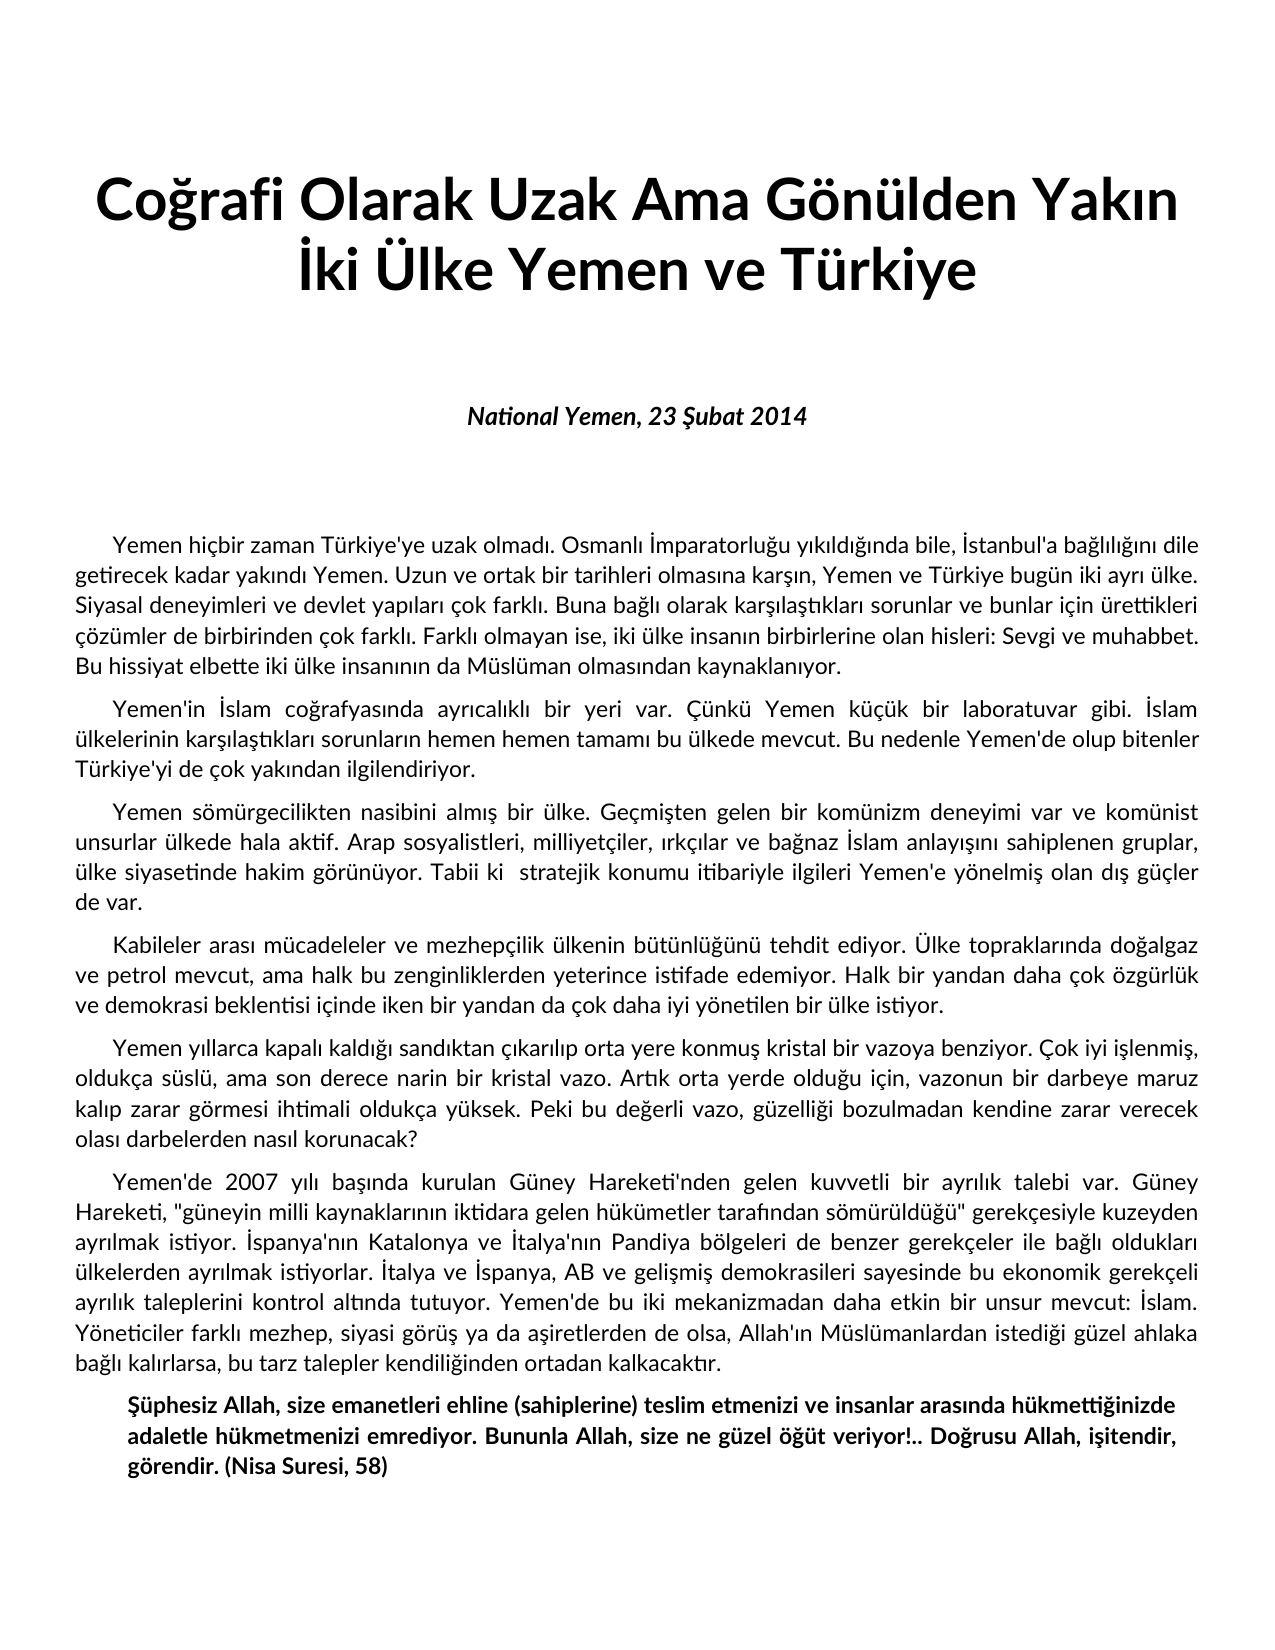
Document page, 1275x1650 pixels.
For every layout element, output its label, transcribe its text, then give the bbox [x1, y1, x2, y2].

text Yemen sömürgecilikten nasibini almış bir ülke. Geçmişten gelen bir komünizm deneyimi var ve komünist unsurlar ülkede hala aktif. Arap sosyalistleri, milliyetçiler, ırkçılar ve bağnaz İslam anlayışını sahiplenen gruplar, ülke siyasetinde hakim görünüyor. Tabii ki stratejik konumu itibariyle ilgileri Yemen'e yönelmiş olan dış güçler de var. [75, 797, 1200, 916]
text Yemen yıllarca kapalı kaldığı sandıktan çıkarılıp orta yere konmuş kristal bir vazoya benziyor. Çok iyi işlenmiş, oldukça süslü, ama son derece narin bir kristal vazo. Artık orta yerde olduğu için, vazonun bir darbeye maruz kalıp zarar görmesi ihtimali oldukça yüksek. Peki bu değerli vazo, güzelliği bozulmadan kendine zarar verecek olası darbelerden nasıl korunacak? [75, 1034, 1200, 1152]
subtitle Coğrafi Olarak Uzak Ama Gönülden Yakın İki Ülke Yemen ve Türkiye [75, 162, 1200, 302]
text Yemen hiçbir zaman Türkiye'ye uzak olmadı. Osmanlı İmparatorluğu yıkıldığında bile, İstanbul'a bağlılığını dile getirecek kadar yakındı Yemen. Uzun ve ortak bir tarihleri olmasına karşın, Yemen ve Türkiye bugün iki ayrı ülke. Siyasal deneyimleri ve devlet yapıları çok farklı. Buna bağlı olarak karşılaştıkları sorunlar ve bunlar için ürettikleri çözümler de birbirinden çok farklı. Farklı olmayan ise, iki ülke insanın birbirlerine olan hisleri: Sevgi ve muhabbet. Bu hissiyat elbette iki ülke insanının da Müslüman olmasından kaynaklanıyor. [75, 531, 1200, 679]
text Yemen'in İslam coğrafyasında ayrıcalıklı bir yeri var. Çünkü Yemen küçük bir laboratuvar gibi. İslam ülkelerinin karşılaştıkları sorunların hemen hemen tamamı bu ülkede mevcut. Bu nedenle Yemen'de olup bitenler Türkiye'yi de çok yakından ilgilendiriyor. [75, 694, 1200, 782]
text Yemen'de 2007 yılı başında kurulan Güney Hareketi'nden gelen kuvvetli bir ayrılık talebi var. Güney Hareketi, "güneyin milli kaynaklarının iktidara gelen hükümetler tarafından sömürüldüğü" gerekçesiyle kuzeyden ayrılmak istiyor. İspanya'nın Katalonya ve İtalya'nın Pandiya bölgeleri de benzer gerekçeler ile bağlı oldukları ülkelerden ayrılmak istiyorlar. İtalya ve İspanya, AB ve gelişmiş demokrasileri sayesinde bu ekonomik gerekçeli ayrılık taleplerini kontrol altında tutuyor. Yemen'de bu iki mekanizmadan daha etkin bir unsur mevcut: İslam. Yöneticiler farklı mezhep, siyasi görüş ya da aşiretlerden de olsa, Allah'ın Müslümanlardan istediği güzel ahlaka bağlı kalırlarsa, bu tarz talepler kendiliğinden ortadan kalkacaktır. [75, 1167, 1200, 1376]
text Şüphesiz Allah, size emanetleri ehline (sahiplerine) teslim etmenizi ve insanlar arasında hükmettiğinizde adaletle hükmetmenizi emrediyor. Bununla Allah, size ne güzel öğüt veriyor!.. Doğrusu Allah, işitendir, görendir. (Nisa Suresi, 58) [127, 1391, 1177, 1479]
text National Yemen, 23 Şubat 2014 [75, 400, 1200, 430]
text Kabileler arası mücadeleler ve mezhepçilik ülkenin bütünlüğünü tehdit ediyor. Ülke topraklarında doğalgaz ve petrol mevcut, ama halk bu zenginliklerden yeterince istifade edemiyor. Halk bir yandan daha çok özgürlük ve demokrasi beklentisi içinde iken bir yandan da çok daha iyi yönetilen bir ülke istiyor. [75, 931, 1200, 1019]
